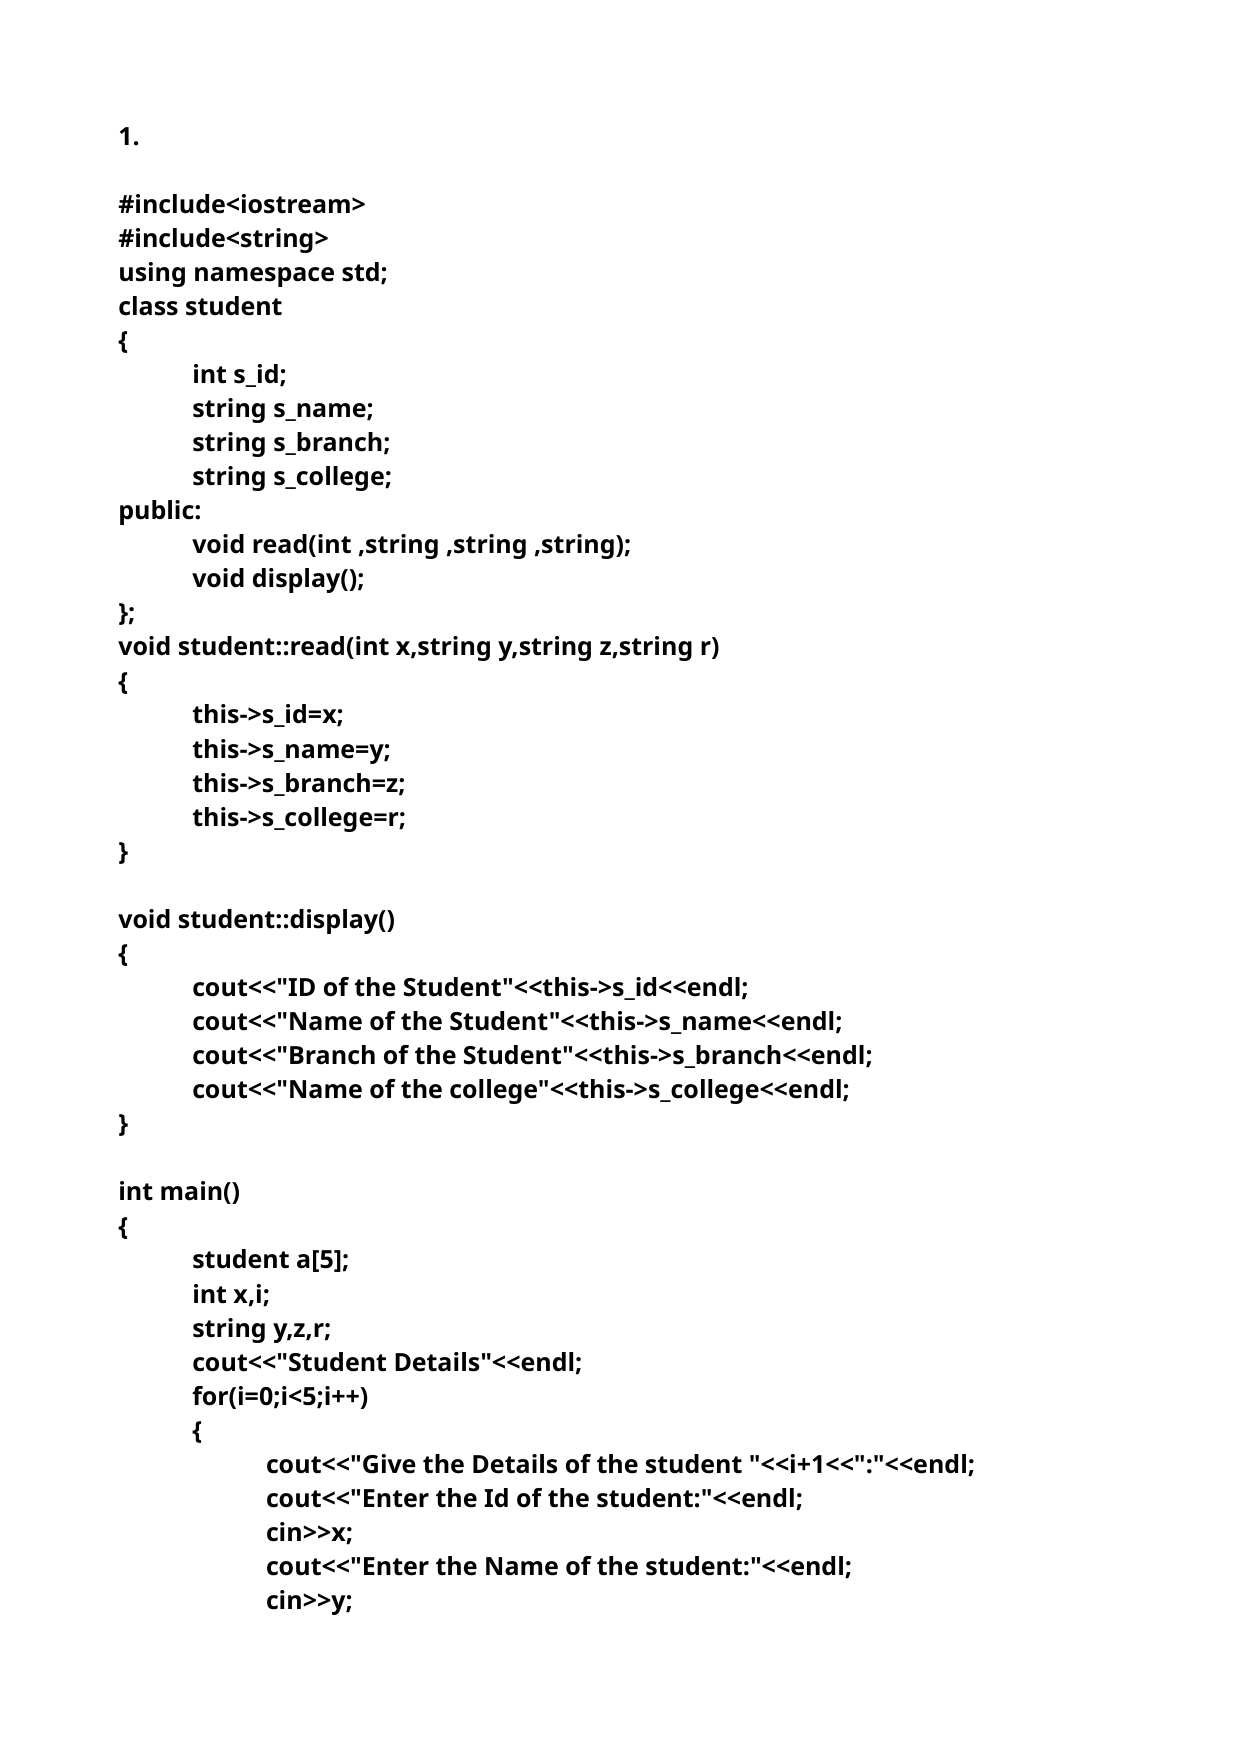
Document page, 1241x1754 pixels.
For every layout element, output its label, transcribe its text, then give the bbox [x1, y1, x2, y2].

text student a[5]; [118, 1242, 1122, 1276]
text this->s_branch=z; [118, 765, 1122, 799]
text cout<<"Name of the college"<<this->s_college<<endl; [118, 1072, 1122, 1106]
text 1. [118, 118, 1122, 152]
text cout<<"Student Details"<<endl; [118, 1344, 1122, 1378]
text { [118, 663, 1122, 697]
text { [118, 1412, 1122, 1447]
text { [118, 936, 1122, 970]
text }; [118, 595, 1122, 629]
text cout<<"Give the Details of the student "<<i+1<<":"<<endl; [118, 1447, 1122, 1481]
text using namespace std; [118, 254, 1122, 288]
text string s_branch; [118, 425, 1122, 459]
text void read(int ,string ,string ,string); [118, 527, 1122, 561]
text string s_college; [118, 459, 1122, 493]
text this->s_college=r; [118, 799, 1122, 833]
text } [118, 1106, 1122, 1140]
text string y,z,r; [118, 1310, 1122, 1344]
text void student::read(int x,string y,string z,string r) [118, 629, 1122, 663]
text #include<iostream> [118, 186, 1122, 220]
text int x,i; [118, 1276, 1122, 1310]
text cout<<"Name of the Student"<<this->s_name<<endl; [118, 1004, 1122, 1038]
text class student [118, 288, 1122, 322]
text cout<<"Enter the Name of the student:"<<endl; [118, 1549, 1122, 1583]
text this->s_name=y; [118, 731, 1122, 765]
text void student::display() [118, 902, 1122, 936]
text for(i=0;i<5;i++) [118, 1378, 1122, 1412]
text int s_id; [118, 357, 1122, 391]
text this->s_id=x; [118, 697, 1122, 731]
text { [118, 322, 1122, 357]
text { [118, 1208, 1122, 1242]
text void display(); [118, 561, 1122, 595]
text int main() [118, 1174, 1122, 1208]
text string s_name; [118, 391, 1122, 425]
text } [118, 833, 1122, 867]
text cout<<"ID of the Student"<<this->s_id<<endl; [118, 970, 1122, 1004]
text cout<<"Enter the Id of the student:"<<endl; [118, 1481, 1122, 1515]
text cin>>x; [118, 1515, 1122, 1549]
text cout<<"Branch of the Student"<<this->s_branch<<endl; [118, 1038, 1122, 1072]
text #include<string> [118, 220, 1122, 254]
text public: [118, 493, 1122, 527]
text cin>>y; [118, 1583, 1122, 1617]
